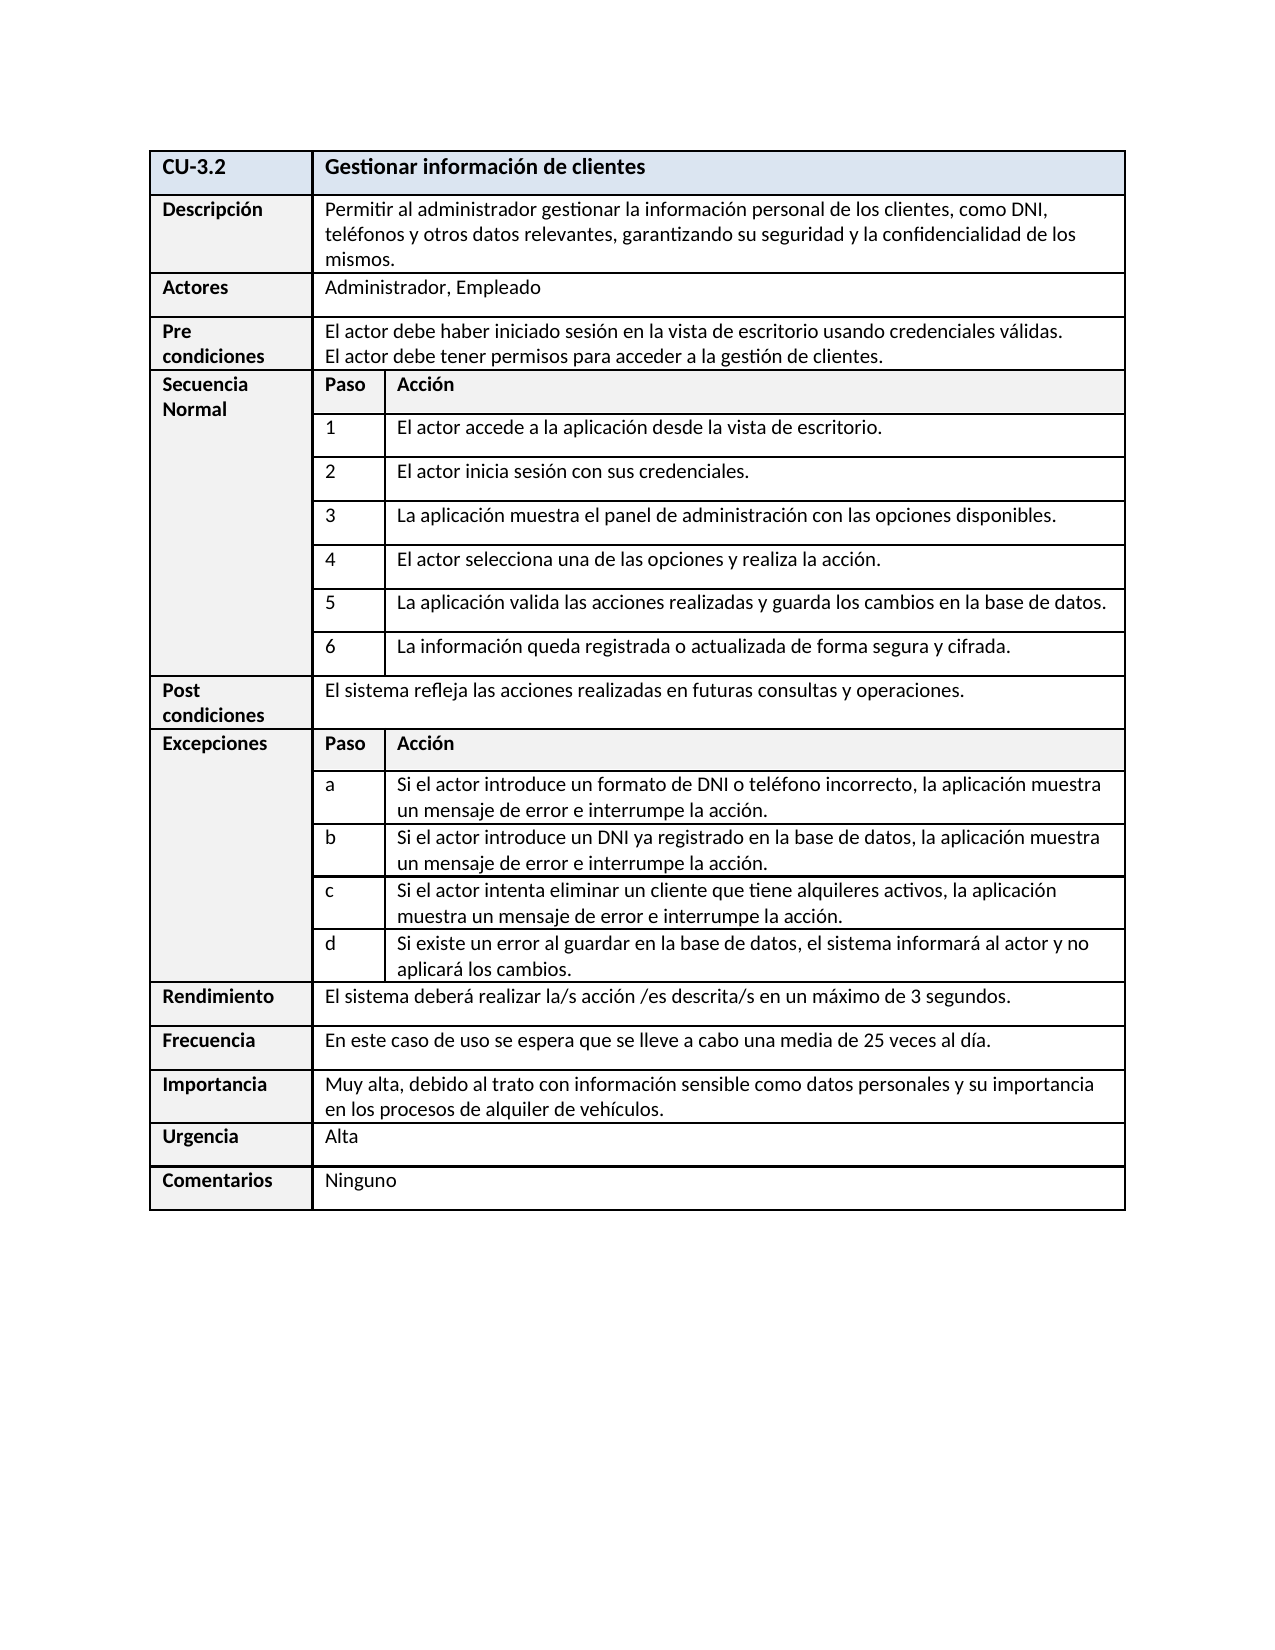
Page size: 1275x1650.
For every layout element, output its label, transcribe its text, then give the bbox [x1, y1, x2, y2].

table_header Gestionar información de clientes [314, 152, 1124, 194]
table_cell En este caso de uso se espera que se lleve a cabo una media de 25 veces al día. [314, 1027, 1124, 1069]
table_cell Si el actor introduce un formato de DNI o teléfono incorrecto, la aplicación muestra un mensaje de error e interrumpe la acción. [386, 772, 1124, 822]
table_cell Si el actor intenta eliminar un cliente que tiene alquileres activos, la aplicación muestra un mensaje de error e interrumpe la acción. [386, 878, 1124, 928]
table_cell 2 [314, 458, 384, 500]
table_cell Actores [151, 274, 311, 316]
table_cell Rendimiento [151, 983, 311, 1025]
table_cell El sistema refleja las acciones realizadas en futuras consultas y operaciones. [314, 677, 1124, 728]
table_cell b [314, 825, 384, 875]
table_cell La aplicación muestra el panel de administración con las opciones disponibles. [386, 502, 1124, 544]
table_cell 5 [314, 590, 384, 631]
table_cell Administrador, Empleado [314, 274, 1124, 316]
table_cell Pre condiciones [151, 318, 311, 369]
table_cell Comentarios [151, 1168, 311, 1209]
table_cell Si el actor introduce un DNI ya registrado en la base de datos, la aplicación muestra un mensaje de error e interrumpe la acción. [386, 825, 1124, 875]
table_cell Frecuencia [151, 1027, 311, 1069]
table_cell El sistema deberá realizar la/s acción /es descrita/s en un máximo de 3 segundos. [314, 983, 1124, 1025]
table_cell Acción [386, 730, 1124, 769]
table_cell 3 [314, 502, 384, 544]
table_header CU-3.2 [151, 152, 311, 194]
table_cell 6 [314, 633, 384, 675]
table_cell Si existe un error al guardar en la base de datos, el sistema informará al actor y no aplicará los cambios. [386, 930, 1124, 981]
table_cell Muy alta, debido al trato con información sensible como datos personales y su importancia en los procesos de alquiler de vehículos. [314, 1071, 1124, 1122]
table_cell Post condiciones [151, 677, 311, 728]
table_cell Acción [386, 371, 1124, 412]
table_cell c [314, 878, 384, 928]
table_cell La información queda registrada o actualizada de forma segura y cifrada. [386, 633, 1124, 675]
table_cell Alta [314, 1124, 1124, 1165]
table_cell El actor inicia sesión con sus credenciales. [386, 458, 1124, 500]
table_cell El actor accede a la aplicación desde la vista de escritorio. [386, 415, 1124, 456]
table_cell Secuencia Normal [151, 371, 311, 675]
table_cell 4 [314, 546, 384, 587]
table_cell d [314, 930, 384, 981]
table_cell Descripción [151, 196, 311, 272]
table_cell Paso [314, 371, 384, 412]
table_cell Ninguno [314, 1168, 1124, 1209]
table_cell Permitir al administrador gestionar la información personal de los clientes, como DNI, teléfonos y otros datos relevantes, garantizando su seguridad y la confidencialidad de los mismos. [314, 196, 1124, 272]
table_cell El actor debe haber iniciado sesión en la vista de escritorio usando credenciales válidas. El actor debe tener permisos para acceder a la gestión de clientes. [314, 318, 1124, 369]
table_cell Paso [314, 730, 384, 769]
table_cell a [314, 772, 384, 822]
table_cell Urgencia [151, 1124, 311, 1165]
table_cell 1 [314, 415, 384, 456]
table_cell Excepciones [151, 730, 311, 981]
table_cell La aplicación valida las acciones realizadas y guarda los cambios en la base de datos. [386, 590, 1124, 631]
table_cell Importancia [151, 1071, 311, 1122]
table_cell El actor selecciona una de las opciones y realiza la acción. [386, 546, 1124, 587]
